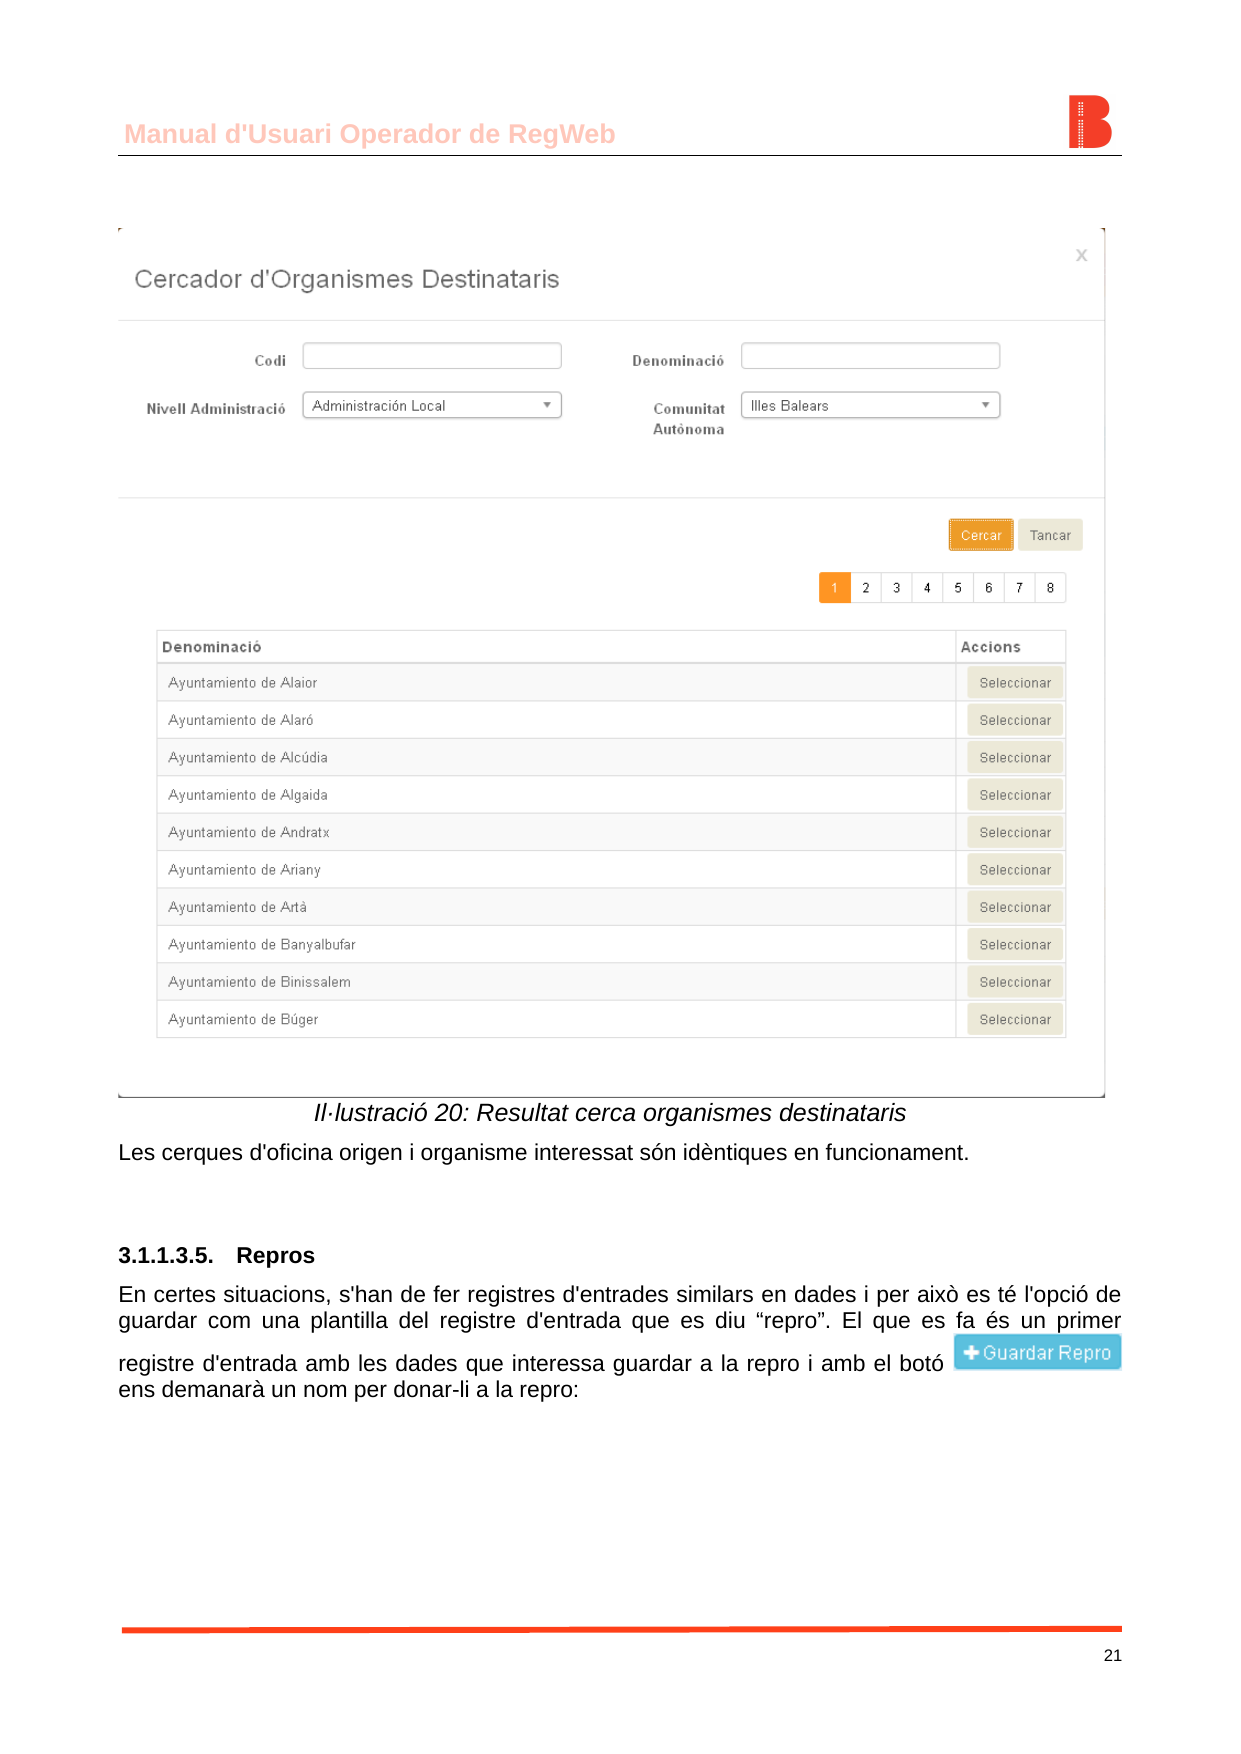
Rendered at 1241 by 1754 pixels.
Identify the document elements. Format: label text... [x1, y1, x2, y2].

picture [118, 228, 1106, 1098]
picture [1063, 94, 1117, 150]
text Les cerques d'oficina origen i organisme interessat són idèntiques en funcionament. [118, 1139, 1122, 1166]
text Il·lustració 20: Resultat cerca organismes destinataris [118, 1098, 1105, 1127]
picture [953, 1333, 1123, 1371]
text En certes situacions, s'han de fer registres d'entrades similars en dades i per això es té l'opció de guardar com una plantilla del registre d'entrada que es diu “repro”. El que es fa és un primer registre d'entrada amb les dades que interessa guardar a la repro i amb el botó ens demanarà un nom per donar-li a la repro: [118, 1281, 1122, 1402]
subtitle Repros [118, 1242, 1122, 1268]
